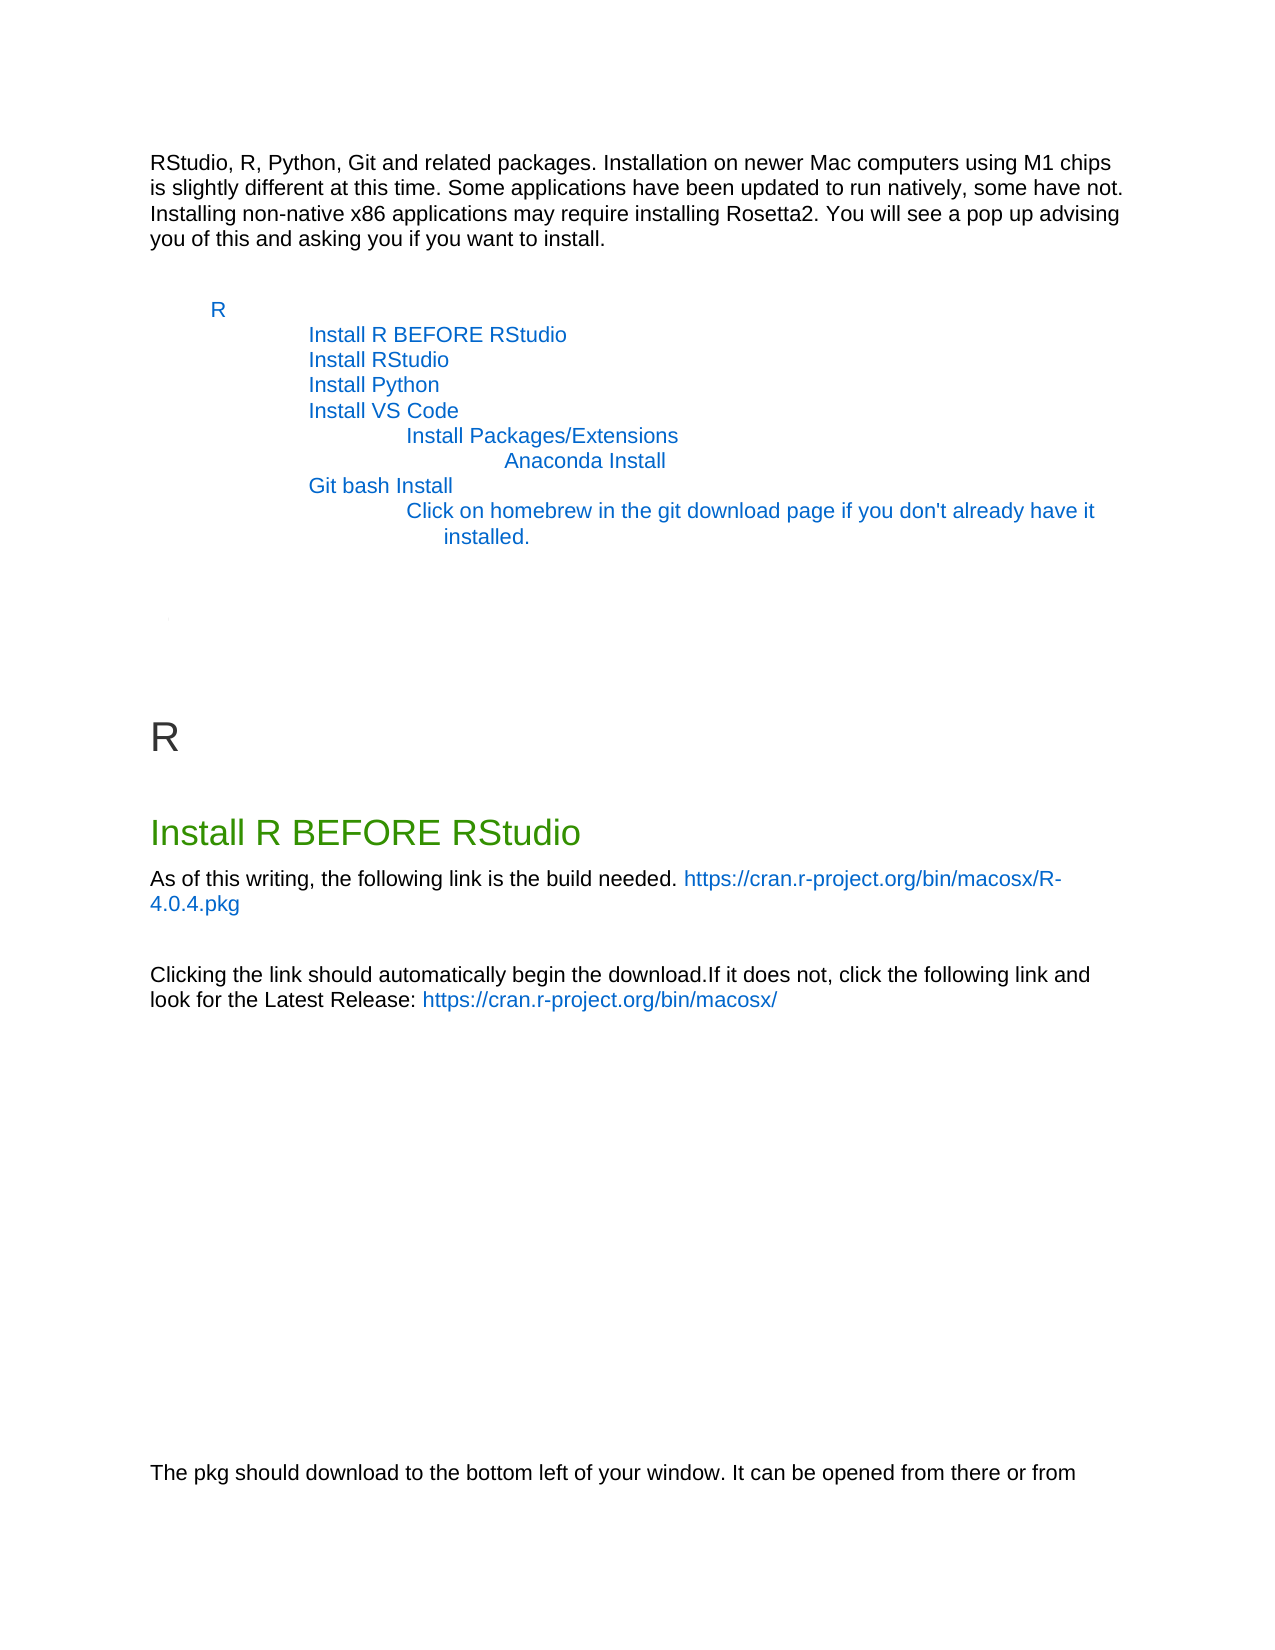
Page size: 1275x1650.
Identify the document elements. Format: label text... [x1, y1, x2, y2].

list Install RStudio [308, 347, 1125, 372]
text As of this writing, the following link is the build needed. https://cran.r-project.org/bin/macosx/R-4.0.4.pkg [150, 865, 1125, 916]
picture [150, 1057, 1125, 1415]
list Install Packages/Extensions [406, 423, 1125, 448]
text The pkg should download to the bottom left of your window. It can be opened from there or from [150, 1460, 1125, 1485]
list R [210, 297, 1125, 322]
list Git bash Install [308, 473, 1125, 498]
list Install R BEFORE RStudio [308, 322, 1125, 347]
list Anaconda Install [504, 448, 1125, 473]
list Install Python [308, 372, 1125, 397]
text Clicking the link should automatically begin the download.If it does not, click the following link and look for the Latest Release: https://cran.r-project.org/bin/macosx/ [150, 962, 1125, 1012]
list Click on homebrew in the git download page if you don't already have it installed. [406, 498, 1125, 549]
list Install VS Code [308, 397, 1125, 423]
subtitle R [150, 712, 1125, 760]
subtitle Install R BEFORE RStudio [150, 811, 1125, 853]
text RStudio, R, Python, Git and related packages. Installation on newer Mac computers using M1 chips is slightly different at this time. Some applications have been updated to run natively, some have not. Installing non-native x86 applications may require installing Rosetta2. You will see a pop up advising you of this and asking you if you want to install. [150, 150, 1125, 251]
